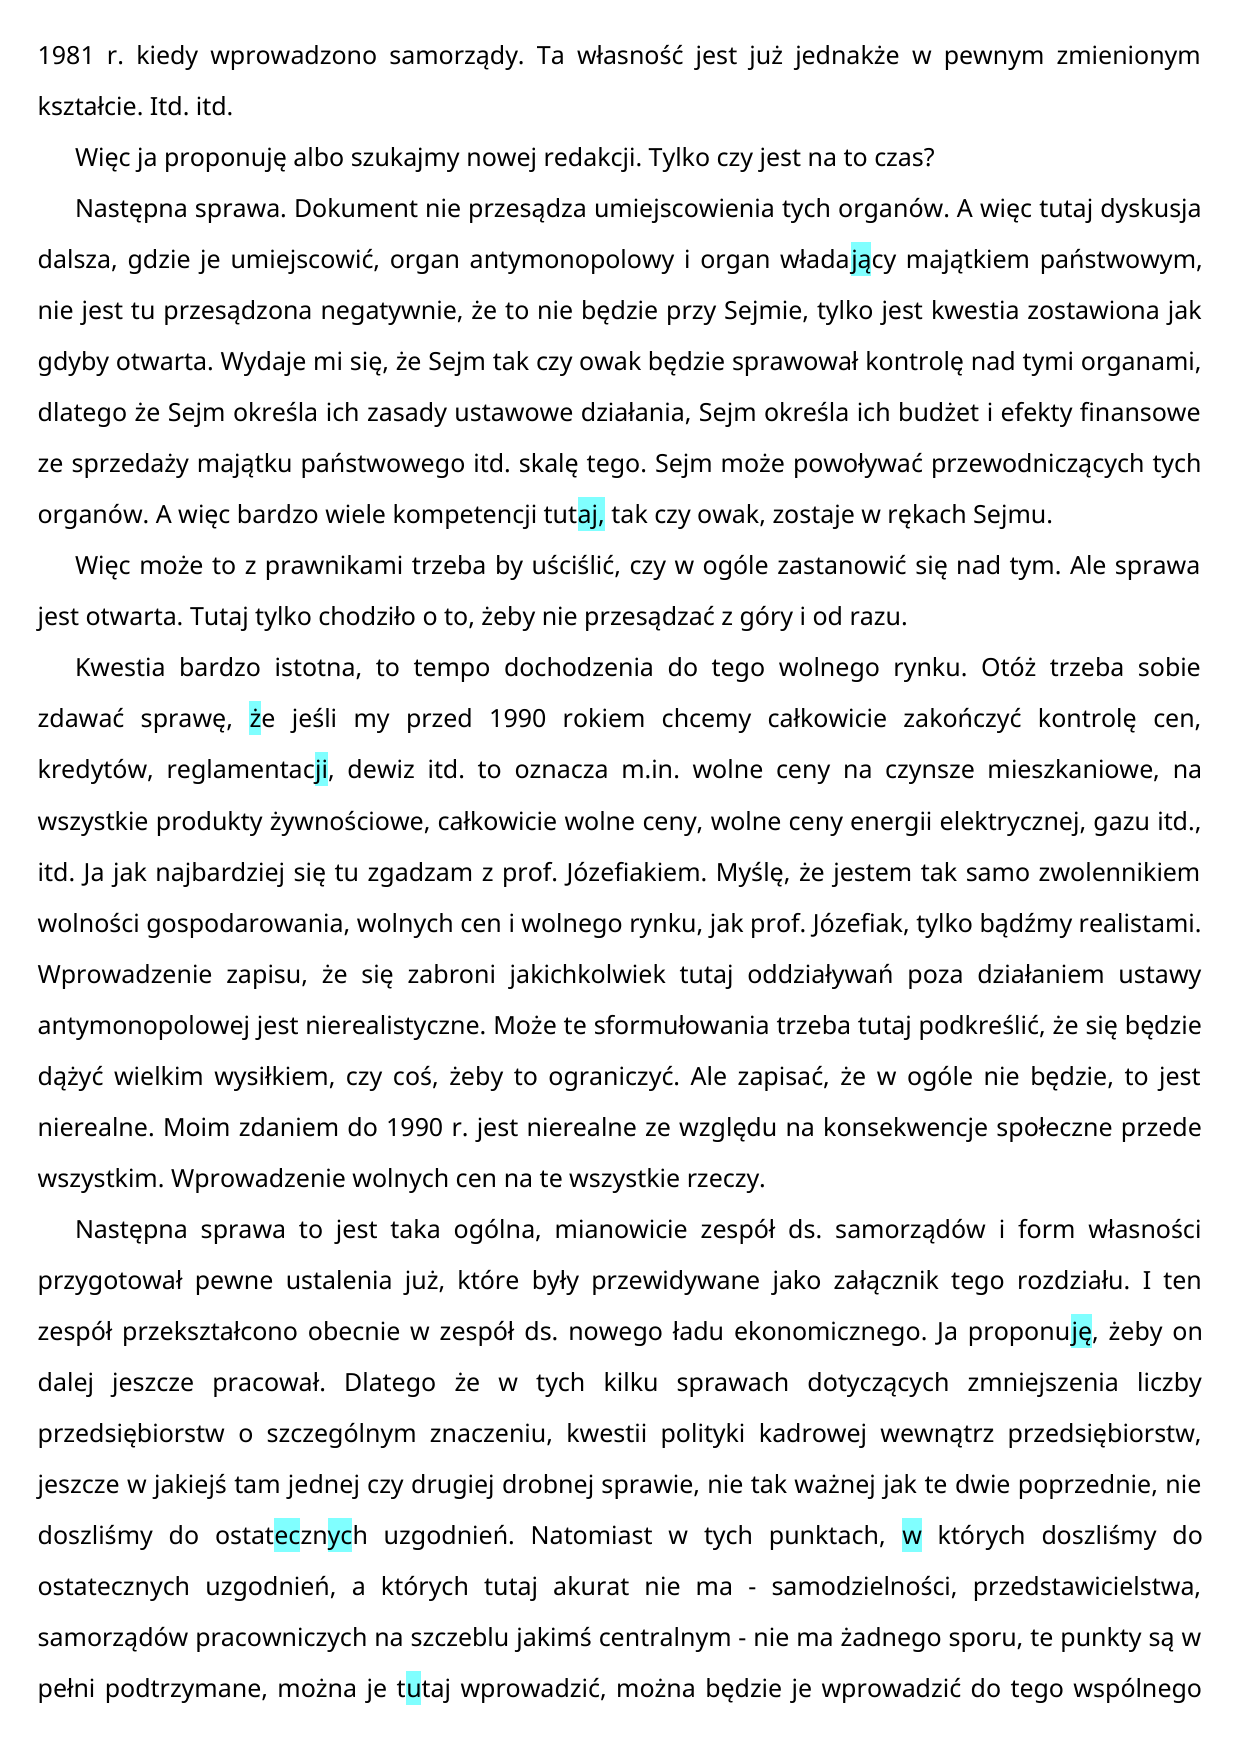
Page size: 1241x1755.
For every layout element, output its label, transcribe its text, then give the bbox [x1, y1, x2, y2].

text Następna sprawa to jest taka ogólna, mianowicie zespół ds. samorządów i form własności przygotował pewne ustalenia już, które były przewidywane jako załącznik tego rozdziału. I ten zespół przekształcono obecnie w zespół ds. nowego ładu ekonomicznego. Ja proponuję, żeby on dalej jeszcze pracował. Dlatego że w tych kilku sprawach dotyczących zmniejszenia liczby przedsiębiorstw o szczególnym znaczeniu, kwestii polityki kadrowej wewnątrz przedsiębiorstw, jeszcze w jakiejś tam jednej czy drugiej drobnej sprawie, nie tak ważnej jak te dwie poprzednie, nie doszliśmy do ostatecznych uzgodnień. Natomiast w tych punktach, w których doszliśmy do ostatecznych uzgodnień, a których tutaj akurat nie ma - samodzielności, przedstawicielstwa, samorządów pracowniczych na szczeblu jakimś centralnym - nie ma żadnego sporu, te punkty są w pełni podtrzymane, można je tutaj wprowadzić, można będzie je wprowadzić do tego wspólnego [37, 1211, 1203, 1705]
text Kwestia bardzo istotna, to tempo dochodzenia do tego wolnego rynku. Otóż trzeba sobie zdawać sprawę, że jeśli my przed 1990 rokiem chcemy całkowicie zakończyć kontrolę cen, kredytów, reglamentacji, dewiz itd. to oznacza m.in. wolne ceny na czynsze mieszkaniowe, na wszystkie produkty żywnościowe, całkowicie wolne ceny, wolne ceny energii elektrycznej, gazu itd., itd. Ja jak najbardziej się tu zgadzam z prof. Józefiakiem. Myślę, że jestem tak samo zwolennikiem wolności gospodarowania, wolnych cen i wolnego rynku, jak prof. Józefiak, tylko bądźmy realistami. Wprowadzenie zapisu, że się zabroni jakichkolwiek tutaj oddziaływań poza działaniem ustawy antymonopolowej jest nierealistyczne. Może te sformułowania trzeba tutaj podkreślić, że się będzie dążyć wielkim wysiłkiem, czy coś, żeby to ograniczyć. Ale zapisać, że w ogóle nie będzie, to jest nierealne. Moim zdaniem do 1990 r. jest nierealne ze względu na konsekwencje społeczne przede wszystkim. Wprowadzenie wolnych cen na te wszystkie rzeczy. [37, 650, 1203, 1194]
text Więc ja proponuję albo szukajmy nowej redakcji. Tylko czy jest na to czas? [37, 139, 1203, 174]
text Więc może to z prawnikami trzeba by uściślić, czy w ogóle zastanowić się nad tym. Ale sprawa jest otwarta. Tutaj tylko chodziło o to, żeby nie przesądzać z góry i od razu. [37, 548, 1203, 633]
text 1981 r. kiedy wprowadzono samorządy. Ta własność jest już jednakże w pewnym zmienionym kształcie. Itd. itd. [37, 37, 1203, 123]
text Następna sprawa. Dokument nie przesądza umiejscowienia tych organów. A więc tutaj dyskusja dalsza, gdzie je umiejscowić, organ antymonopolowy i organ władający majątkiem państwowym, nie jest tu przesądzona negatywnie, że to nie będzie przy Sejmie, tylko jest kwestia zostawiona jak gdyby otwarta. Wydaje mi się, że Sejm tak czy owak będzie sprawował kontrolę nad tymi organami, dlatego że Sejm określa ich zasady ustawowe działania, Sejm określa ich budżet i efekty finansowe ze sprzedaży majątku państwowego itd. skalę tego. Sejm może powoływać przewodniczących tych organów. A więc bardzo wiele kompetencji tutaj, tak czy owak, zostaje w rękach Sejmu. [37, 191, 1203, 531]
